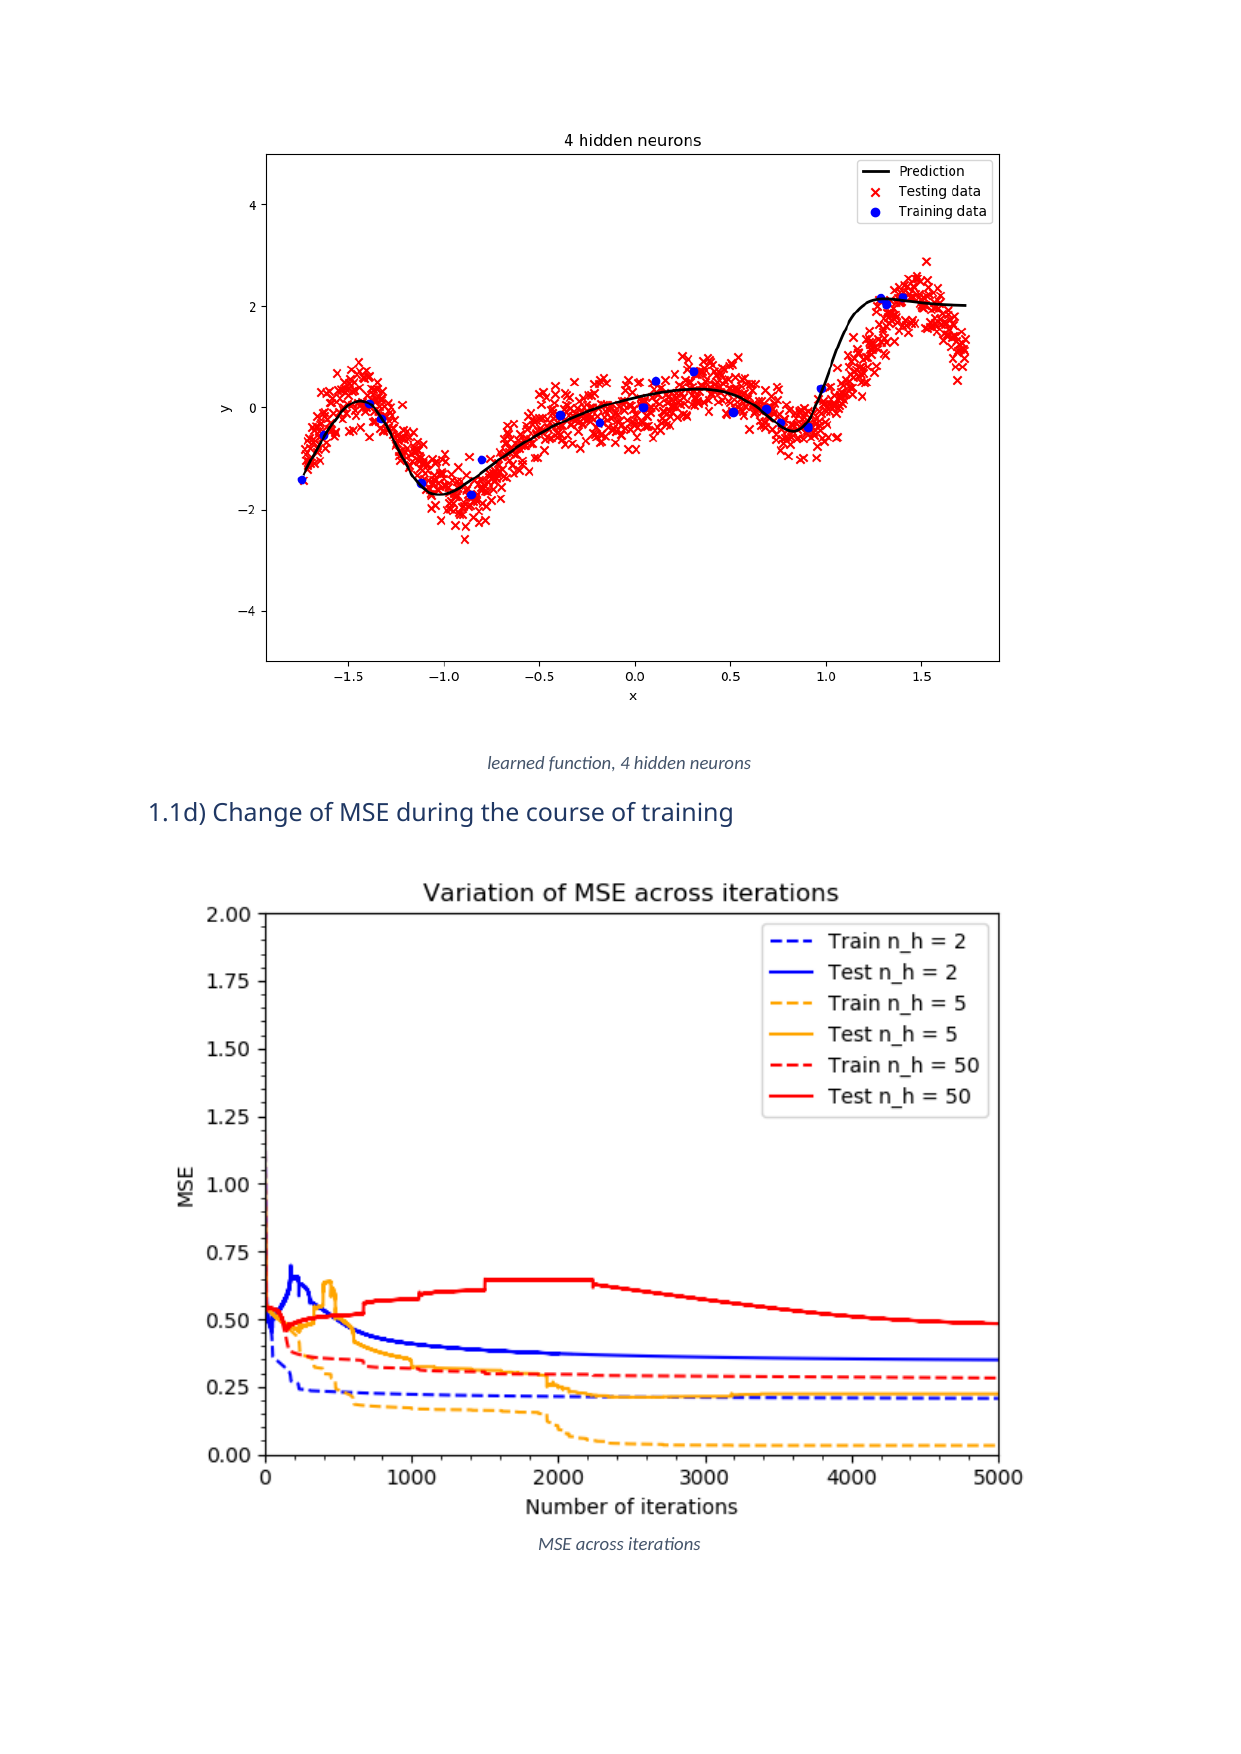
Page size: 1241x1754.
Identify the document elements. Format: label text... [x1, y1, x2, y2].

text MSE across iterations [148, 1532, 1093, 1555]
text 1.1d) Change of MSE during the course of training [148, 795, 1093, 829]
text learned function, 4 hidden neurons [148, 751, 1093, 774]
